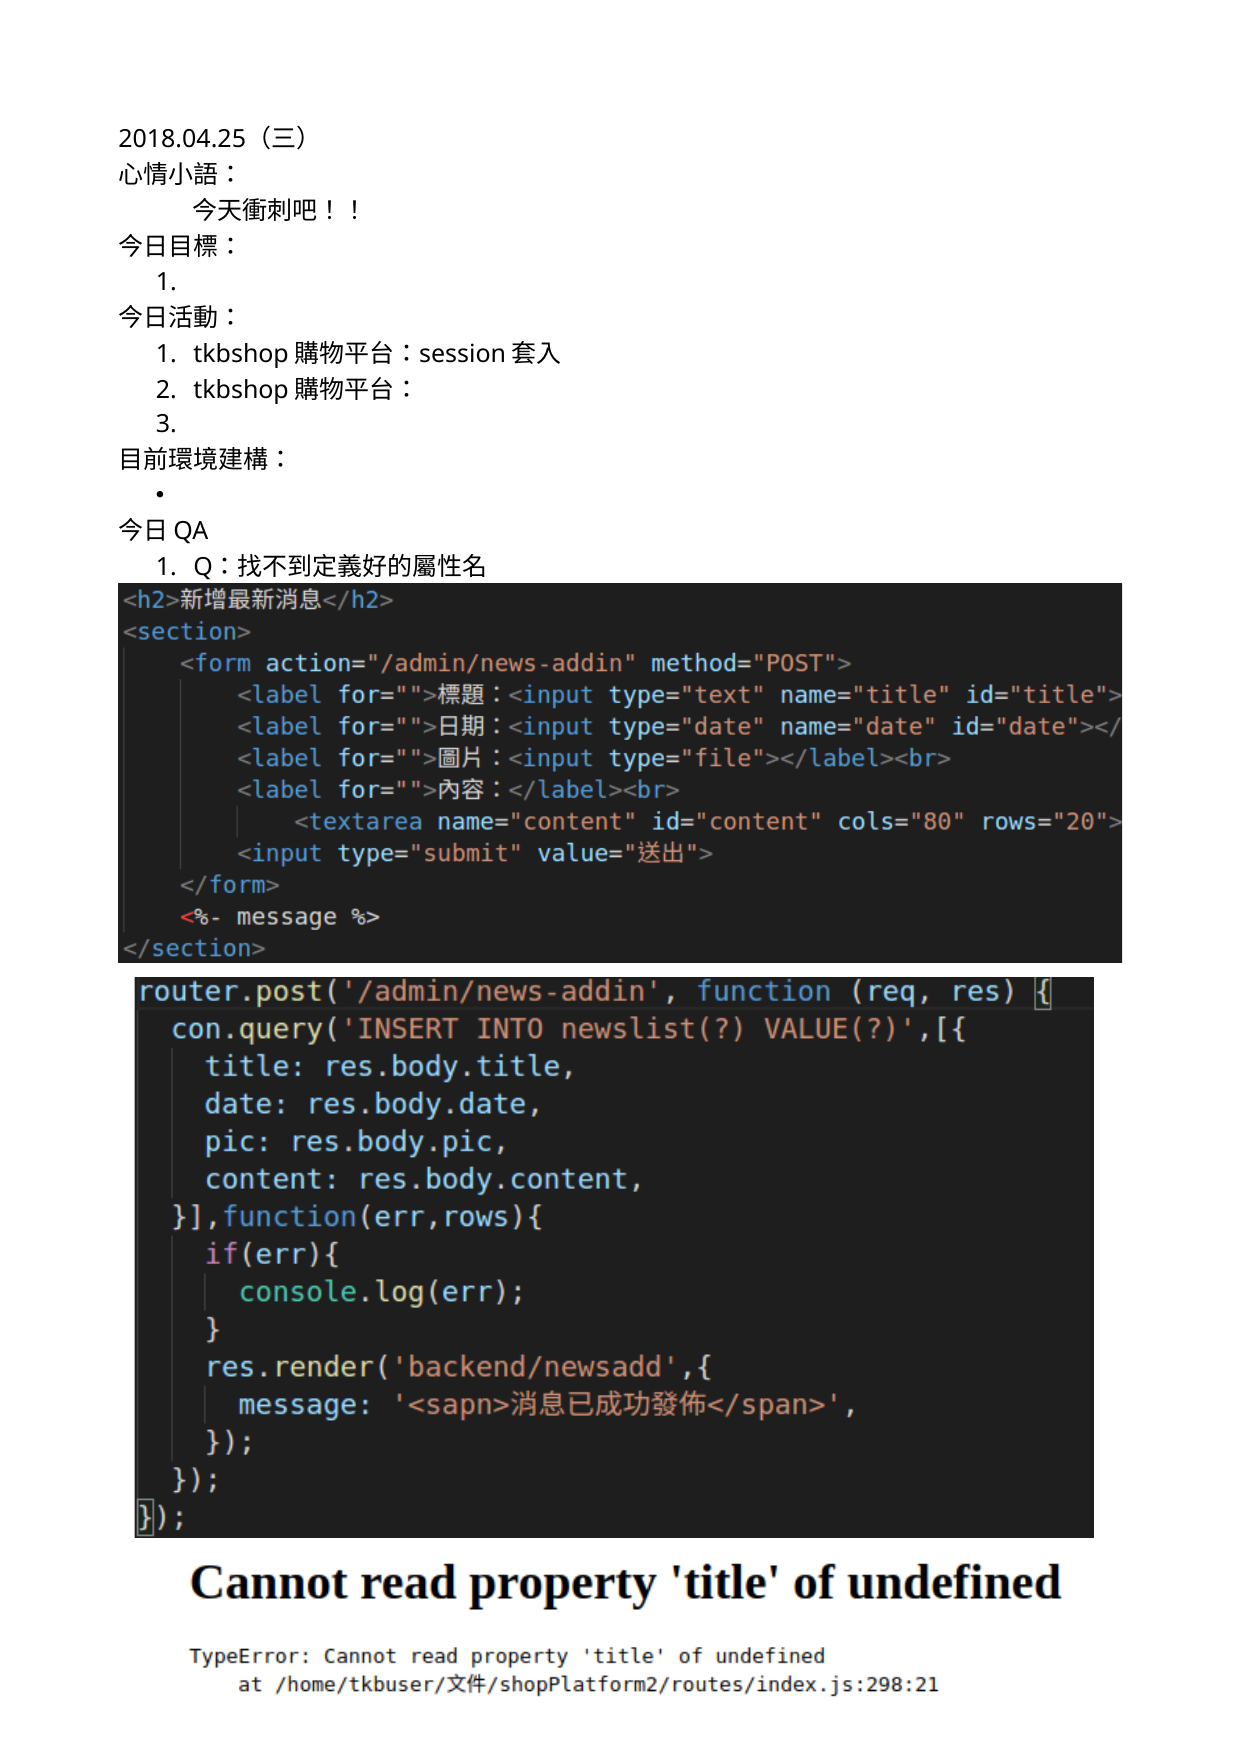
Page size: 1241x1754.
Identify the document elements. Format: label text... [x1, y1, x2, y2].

list Q：找不到定義好的屬性名 [156, 547, 1122, 583]
picture [118, 583, 1123, 963]
text 目前環境建構： [118, 440, 1122, 476]
text 今天衝刺吧！！ [118, 191, 1122, 227]
list tkbshop購物平台： [156, 370, 1122, 406]
text 2018.04.25（三） [118, 118, 1122, 154]
picture [134, 977, 1094, 1538]
text 今日QA [118, 510, 1122, 547]
text 今日活動： [118, 297, 1122, 333]
text 今日目標： [118, 227, 1122, 263]
list tkbshop購物平台：session套入 [156, 333, 1122, 370]
text 心情小語： [118, 154, 1122, 191]
picture [177, 1550, 1082, 1701]
